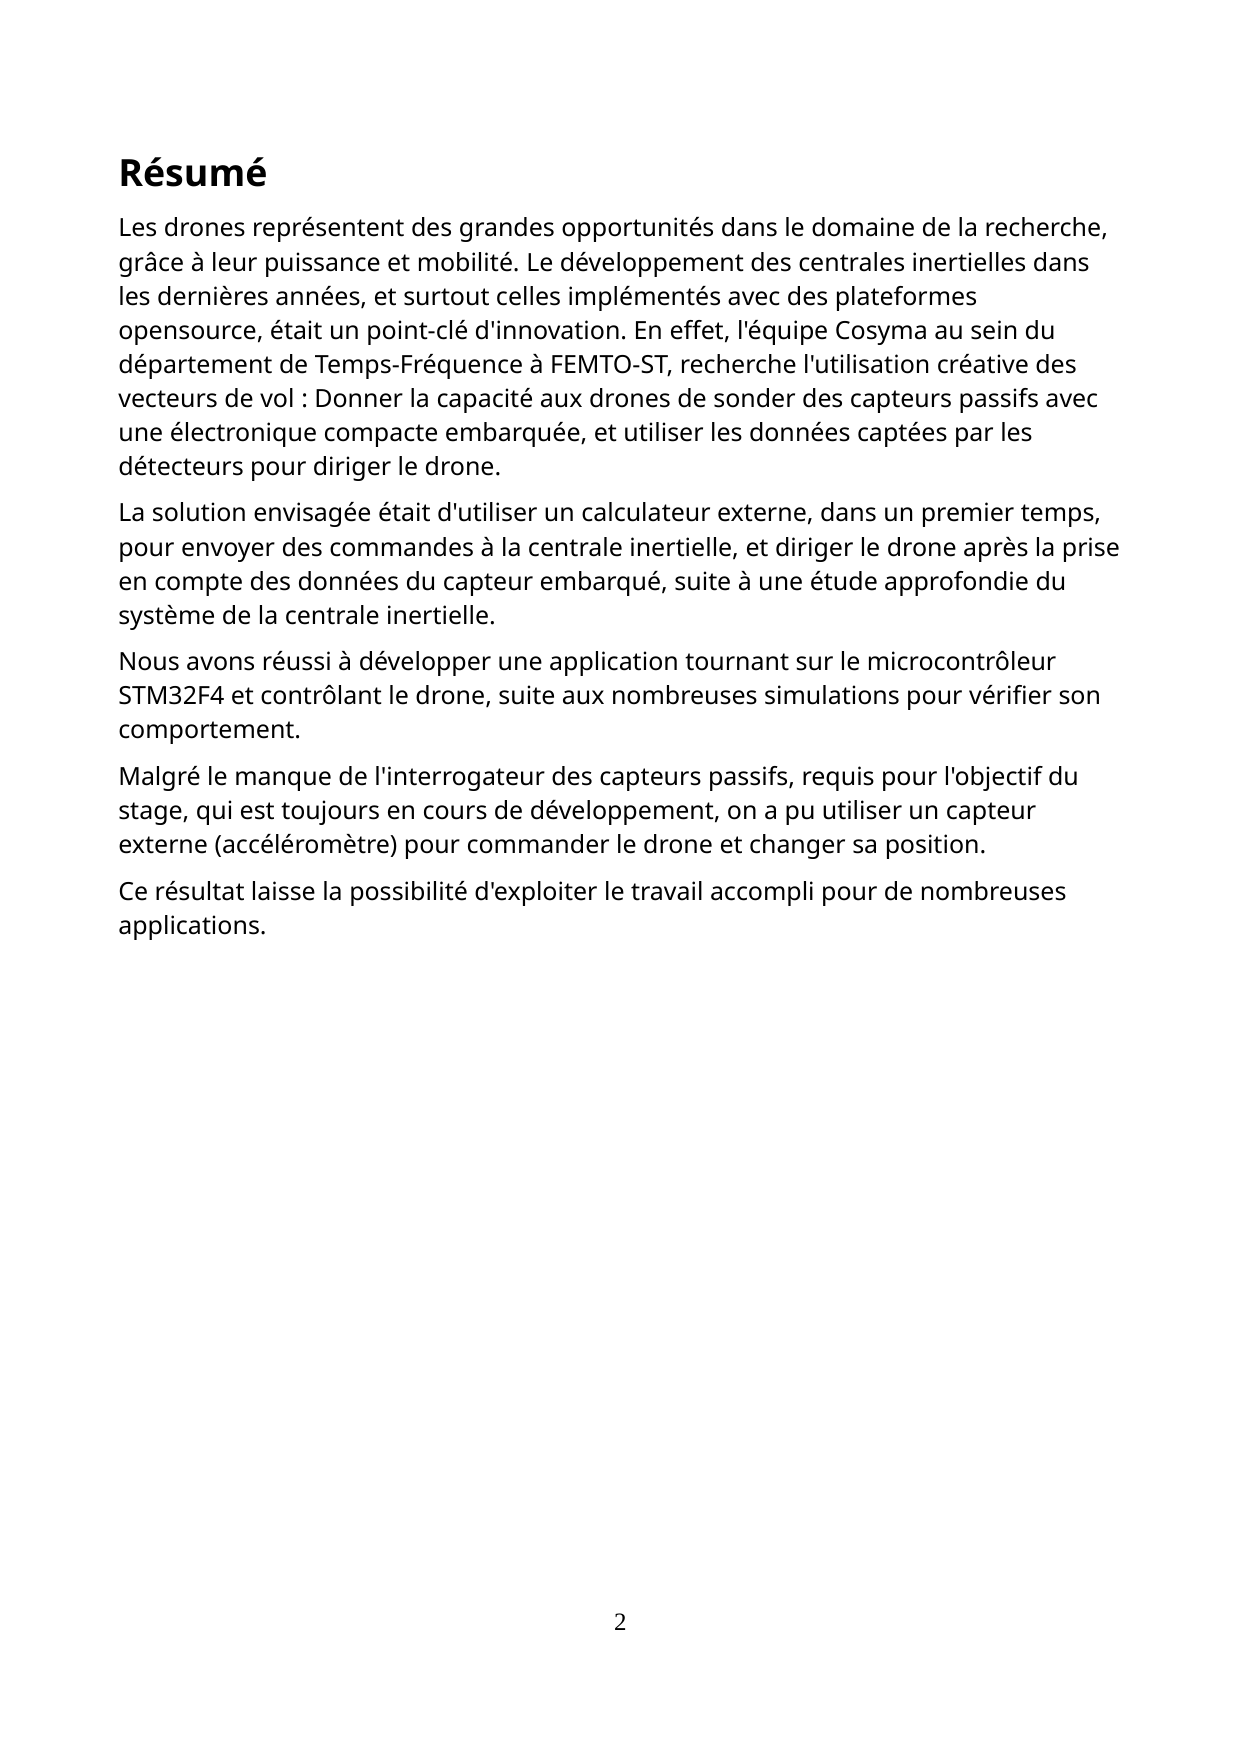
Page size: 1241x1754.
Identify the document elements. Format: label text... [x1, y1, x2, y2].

text Les drones représentent des grandes opportunités dans le domaine de la recherche, grâce à leur puissance et mobilité. Le développement des centrales inertielles dans les dernières années, et surtout celles implémentés avec des plateformes opensource, était un point-clé d'innovation. En effet, l'équipe Cosyma au sein du département de Temps-Fréquence à FEMTO-ST, recherche l'utilisation créative des vecteurs de vol : Donner la capacité aux drones de sonder des capteurs passifs avec une électronique compacte embarquée, et utiliser les données captées par les détecteurs pour diriger le drone. [118, 210, 1122, 483]
text La solution envisagée était d'utiliser un calculateur externe, dans un premier temps, pour envoyer des commandes à la centrale inertielle, et diriger le drone après la prise en compte des données du capteur embarqué, suite à une étude approfondie du système de la centrale inertielle. [118, 495, 1122, 631]
text Ce résultat laisse la possibilité d'exploiter le travail accompli pour de nombreuses applications. [118, 873, 1122, 941]
text Malgré le manque de l'interrogateur des capteurs passifs, requis pour l'objectif du stage, qui est toujours en cours de développement, on a pu utiliser un capteur externe (accéléromètre) pour commander le drone et changer sa position. [118, 758, 1122, 861]
text Résumé [118, 118, 1122, 198]
text Nous avons réussi à développer une application tournant sur le microcontrôleur STM32F4 et contrôlant le drone, suite aux nombreuses simulations pour vérifier son comportement. [118, 644, 1122, 746]
